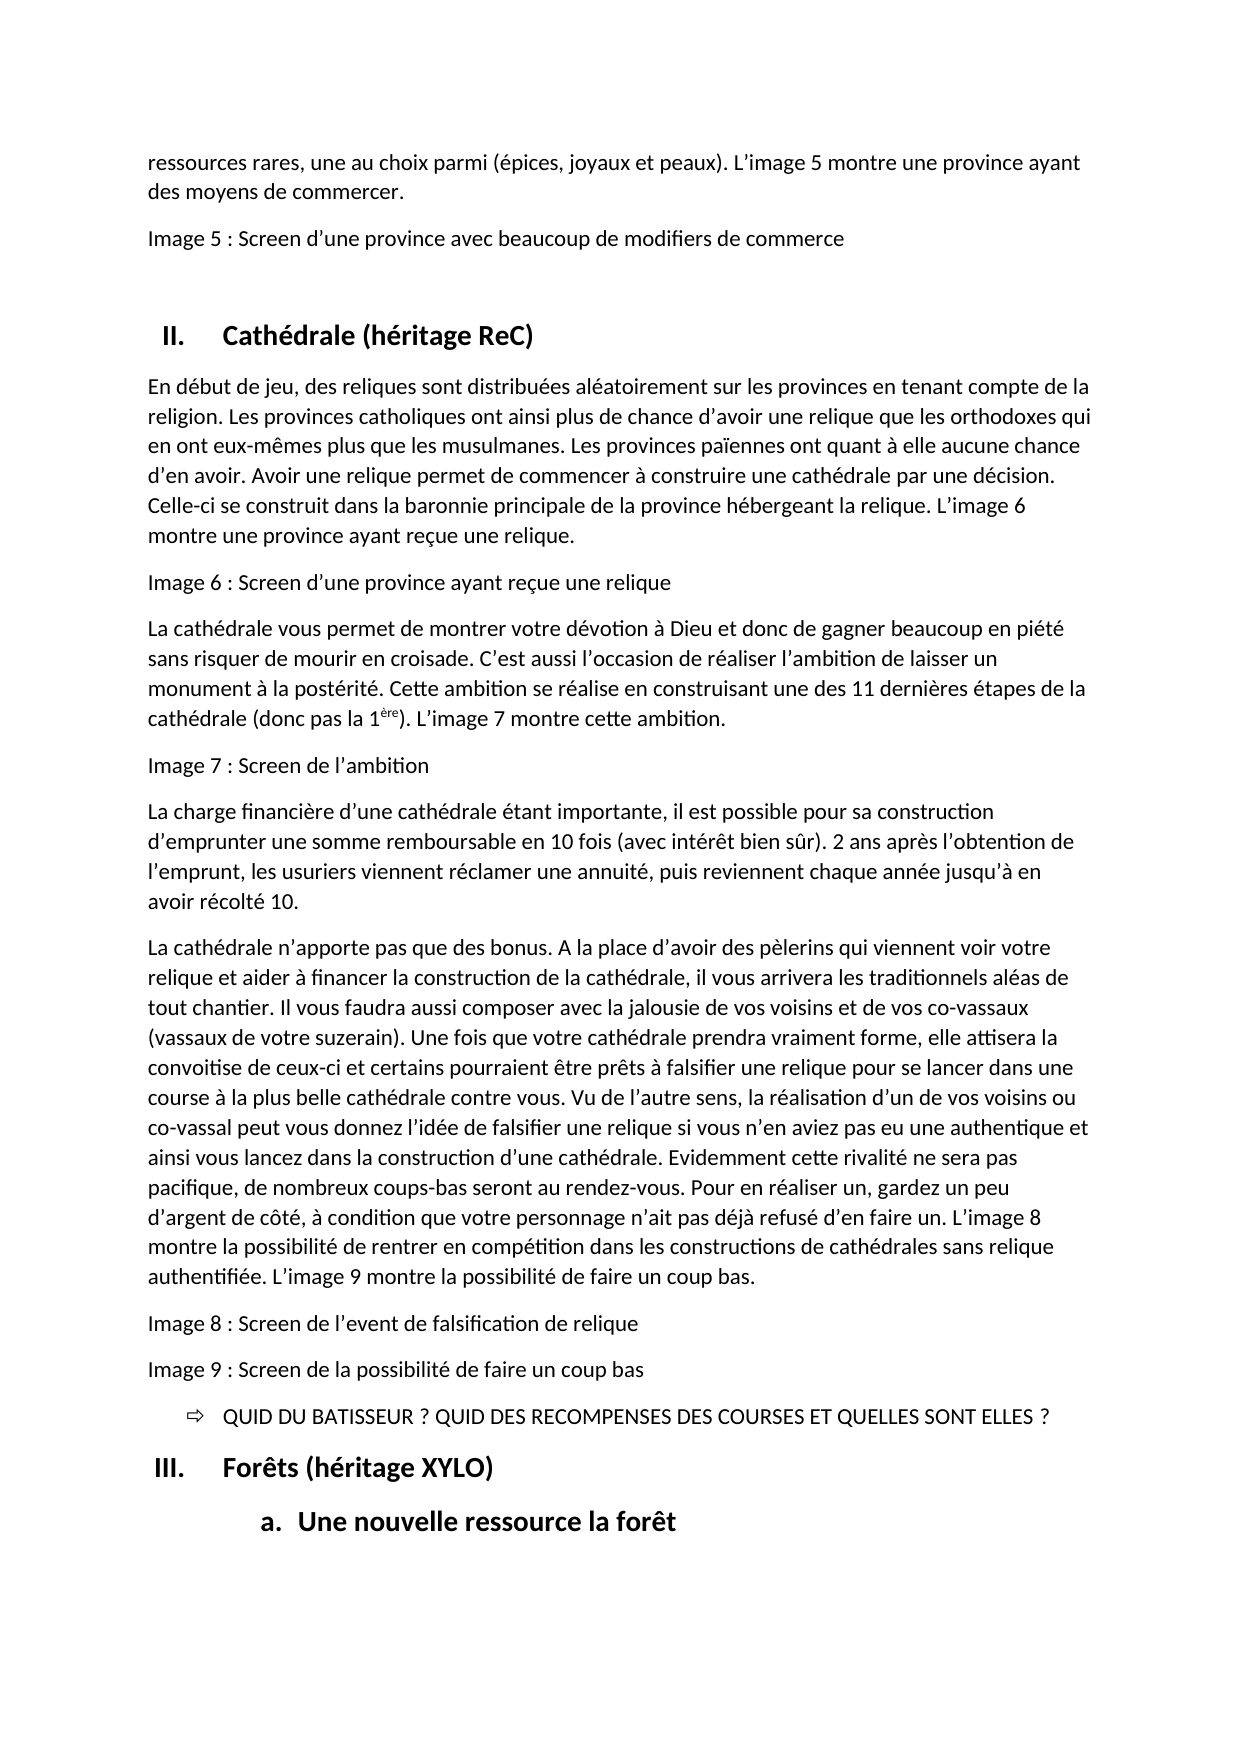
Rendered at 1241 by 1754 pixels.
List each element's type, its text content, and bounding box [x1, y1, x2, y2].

text Image 9 : Screen de la possibilité de faire un coup bas [148, 1356, 1093, 1383]
text ressources rares, une au choix parmi (épices, joyaux et peaux). L’image 5 montre une province ayant des moyens de commercer. [148, 148, 1093, 206]
list QUID DU BATISSEUR ? QUID DES RECOMPENSES DES COURSES ET QUELLES SONT ELLES ? [185, 1402, 1093, 1430]
list Cathédrale (héritage ReC) [185, 317, 1093, 353]
text Image 7 : Screen de l’ambition [148, 751, 1093, 779]
text La cathédrale vous permet de montrer votre dévotion à Dieu et donc de gagner beaucoup en piété sans risquer de mourir en croisade. C’est aussi l’occasion de réaliser l’ambition de laisser un monument à la postérité. Cette ambition se réalise en construisant une des 11 dernières étapes de la cathédrale (donc pas la 1ère). L’image 7 montre cette ambition. [148, 614, 1093, 732]
list Une nouvelle ressource la forêt [260, 1503, 1093, 1539]
text Image 6 : Screen d’une province ayant reçue une relique [148, 568, 1093, 596]
text En début de jeu, des reliques sont distribuées aléatoirement sur les provinces en tenant compte de la religion. Les provinces catholiques ont ainsi plus de chance d’avoir une relique que les orthodoxes qui en ont eux-mêmes plus que les musulmanes. Les provinces païennes ont quant à elle aucune chance d’en avoir. Avoir une relique permet de commencer à construire une cathédrale par une décision. Celle-ci se construit dans la baronnie principale de la province hébergeant la relique. L’image 6 montre une province ayant reçue une relique. [148, 372, 1093, 549]
text La charge financière d’une cathédrale étant importante, il est possible pour sa construction d’emprunter une somme remboursable en 10 fois (avec intérêt bien sûr). 2 ans après l’obtention de l’emprunt, les usuriers viennent réclamer une annuité, puis reviennent chaque année jusqu’à en avoir récolté 10. [148, 797, 1093, 915]
text Image 5 : Screen d’une province avec beaucoup de modifiers de commerce [148, 224, 1093, 252]
text Image 8 : Screen de l’event de falsification de relique [148, 1309, 1093, 1337]
text La cathédrale n’apporte pas que des bonus. A la place d’avoir des pèlerins qui viennent voir votre relique et aider à financer la construction de la cathédrale, il vous arrivera les traditionnels aléas de tout chantier. Il vous faudra aussi composer avec la jalousie de vos voisins et de vos co-vassaux (vassaux de votre suzerain). Une fois que votre cathédrale prendra vraiment forme, elle attisera la convoitise de ceux-ci et certains pourraient être prêts à falsifier une relique pour se lancer dans une course à la plus belle cathédrale contre vous. Vu de l’autre sens, la réalisation d’un de vos voisins ou co-vassal peut vous donnez l’idée de falsifier une relique si vous n’en aviez pas eu une authentique et ainsi vous lancez dans la construction d’une cathédrale. Evidemment cette rivalité ne sera pas pacifique, de nombreux coups-bas seront au rendez-vous. Pour en réaliser un, gardez un peu d’argent de côté, à condition que votre personnage n’ait pas déjà refusé d’en faire un. L’image 8 montre la possibilité de rentrer en compétition dans les constructions de cathédrales sans relique authentifiée. L’image 9 montre la possibilité de faire un coup bas. [148, 933, 1093, 1290]
list Forêts (héritage XYLO) [185, 1449, 1093, 1484]
